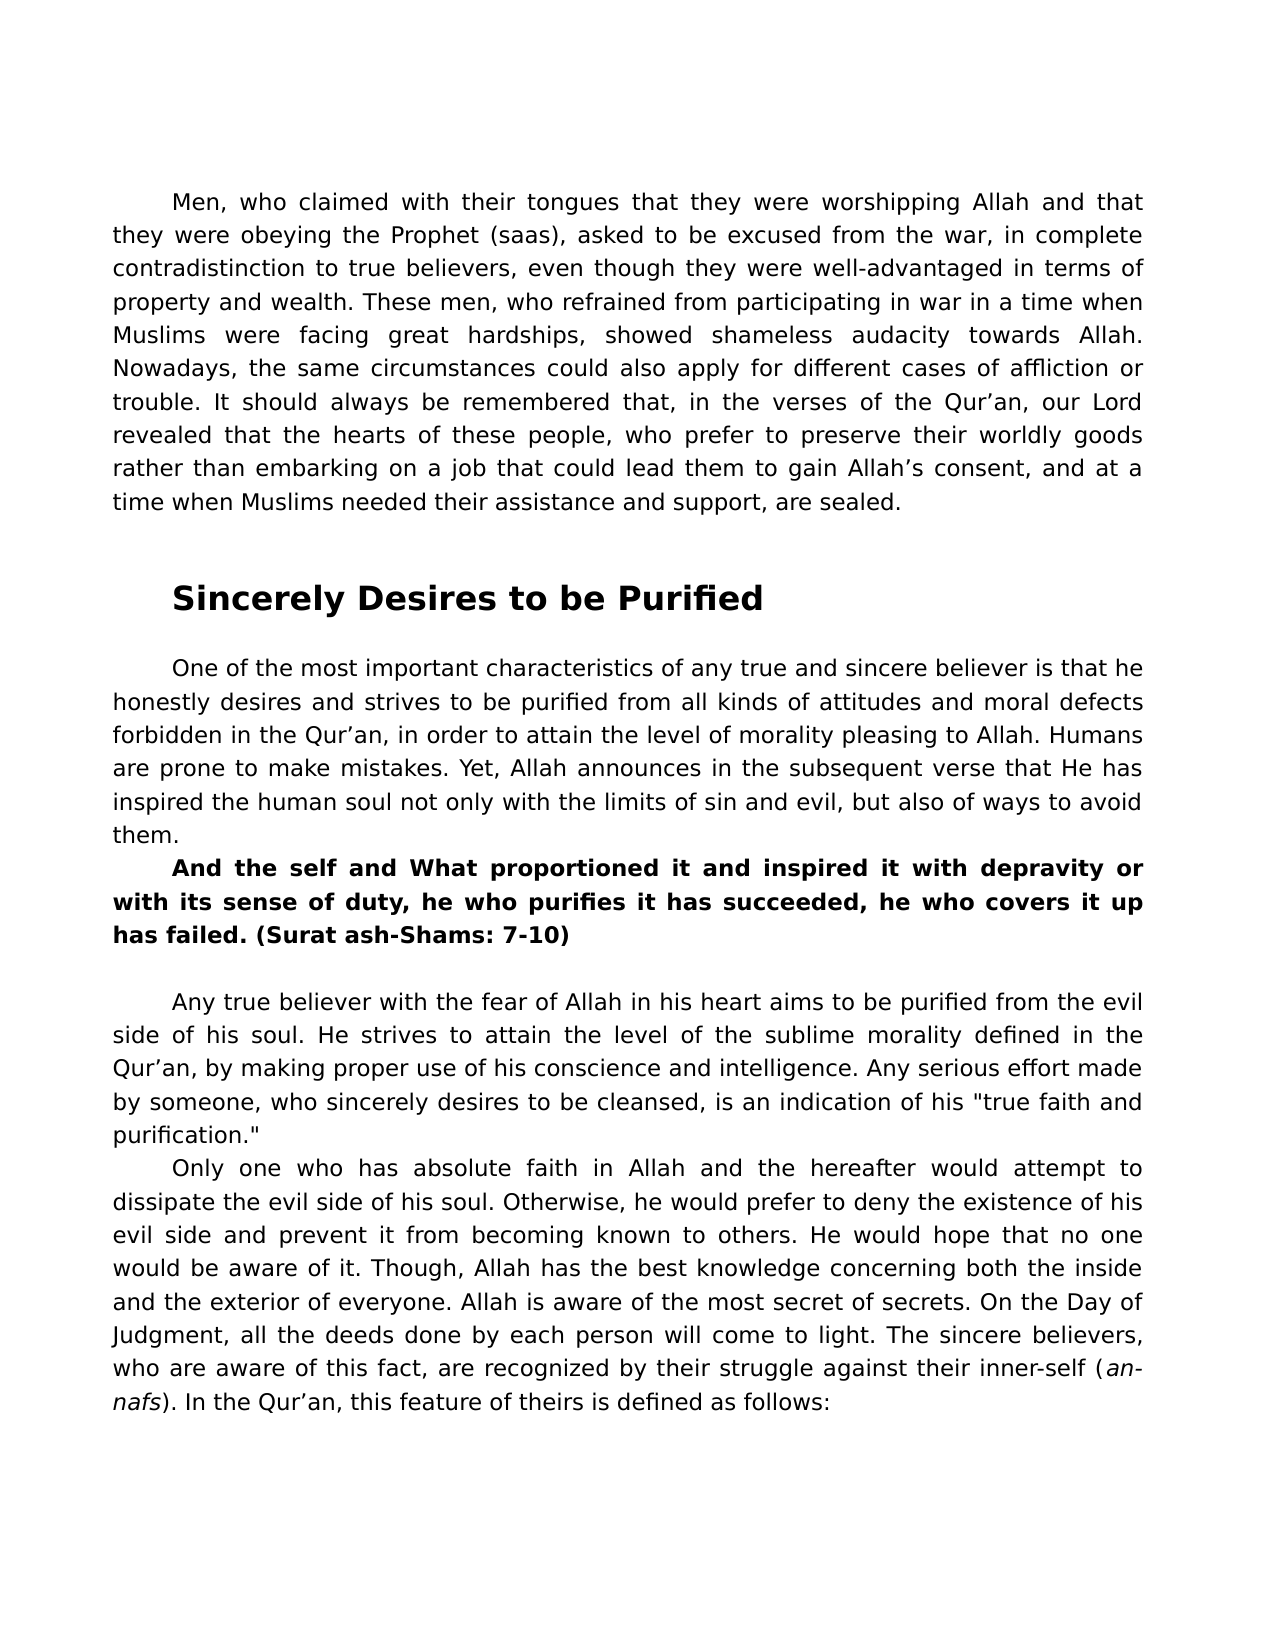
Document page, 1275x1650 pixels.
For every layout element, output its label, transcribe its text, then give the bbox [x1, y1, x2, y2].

text Men, who claimed with their tongues that they were worshipping Allah and that they were obeying the Prophet (saas), asked to be excused from the war, in complete contradistinction to true believers, even though they were well-advantaged in terms of property and wealth. These men, who refrained from participating in war in a time when Muslims were facing great hardships, showed shameless audacity towards Allah. Nowadays, the same circumstances could also apply for different cases of affliction or trouble. It should always be remembered that, in the verses of the Qur’an, our Lord revealed that the hearts of these people, who prefer to preserve their worldly goods rather than embarking on a job that could lead them to gain Allah’s consent, and at a time when Muslims needed their assistance and support, are sealed. [112, 183, 1145, 517]
text One of the most important characteristics of any true and sincere believer is that he honestly desires and strives to be purified from all kinds of attitudes and moral defects forbidden in the Qur’an, in order to attain the level of morality pleasing to Allah. Humans are prone to make mistakes. Yet, Allah announces in the subsequent verse that He has inspired the human soul not only with the limits of sin and evil, but also of ways to avoid them. [112, 650, 1145, 850]
text Any true believer with the fear of Allah in his heart aims to be purified from the evil side of his soul. He strives to attain the level of the sublime morality defined in the Qur’an, by making proper use of his conscience and intelligence. Any serious effort made by someone, who sincerely desires to be cleansed, is an indication of his "true faith and purification." [112, 983, 1145, 1150]
text Sincerely Desires to be Purified [112, 583, 1145, 617]
text Only one who has absolute faith in Allah and the hereafter would attempt to dissipate the evil side of his soul. Otherwise, he would prefer to deny the existence of his evil side and prevent it from becoming known to others. He would hope that no one would be aware of it. Though, Allah has the best knowledge concerning both the inside and the exterior of everyone. Allah is aware of the most secret of secrets. On the Day of Judgment, all the deeds done by each person will come to light. The sincere believers, who are aware of this fact, are recognized by their struggle against their inner-self (an-nafs). In the Qur’an, this feature of theirs is defined as follows: [112, 1150, 1145, 1417]
text And the self and What proportioned it and inspired it with depravity or with its sense of duty, he who purifies it has succeeded, he who covers it up has failed. (Surat ash-Shams: 7-10) [112, 850, 1145, 950]
